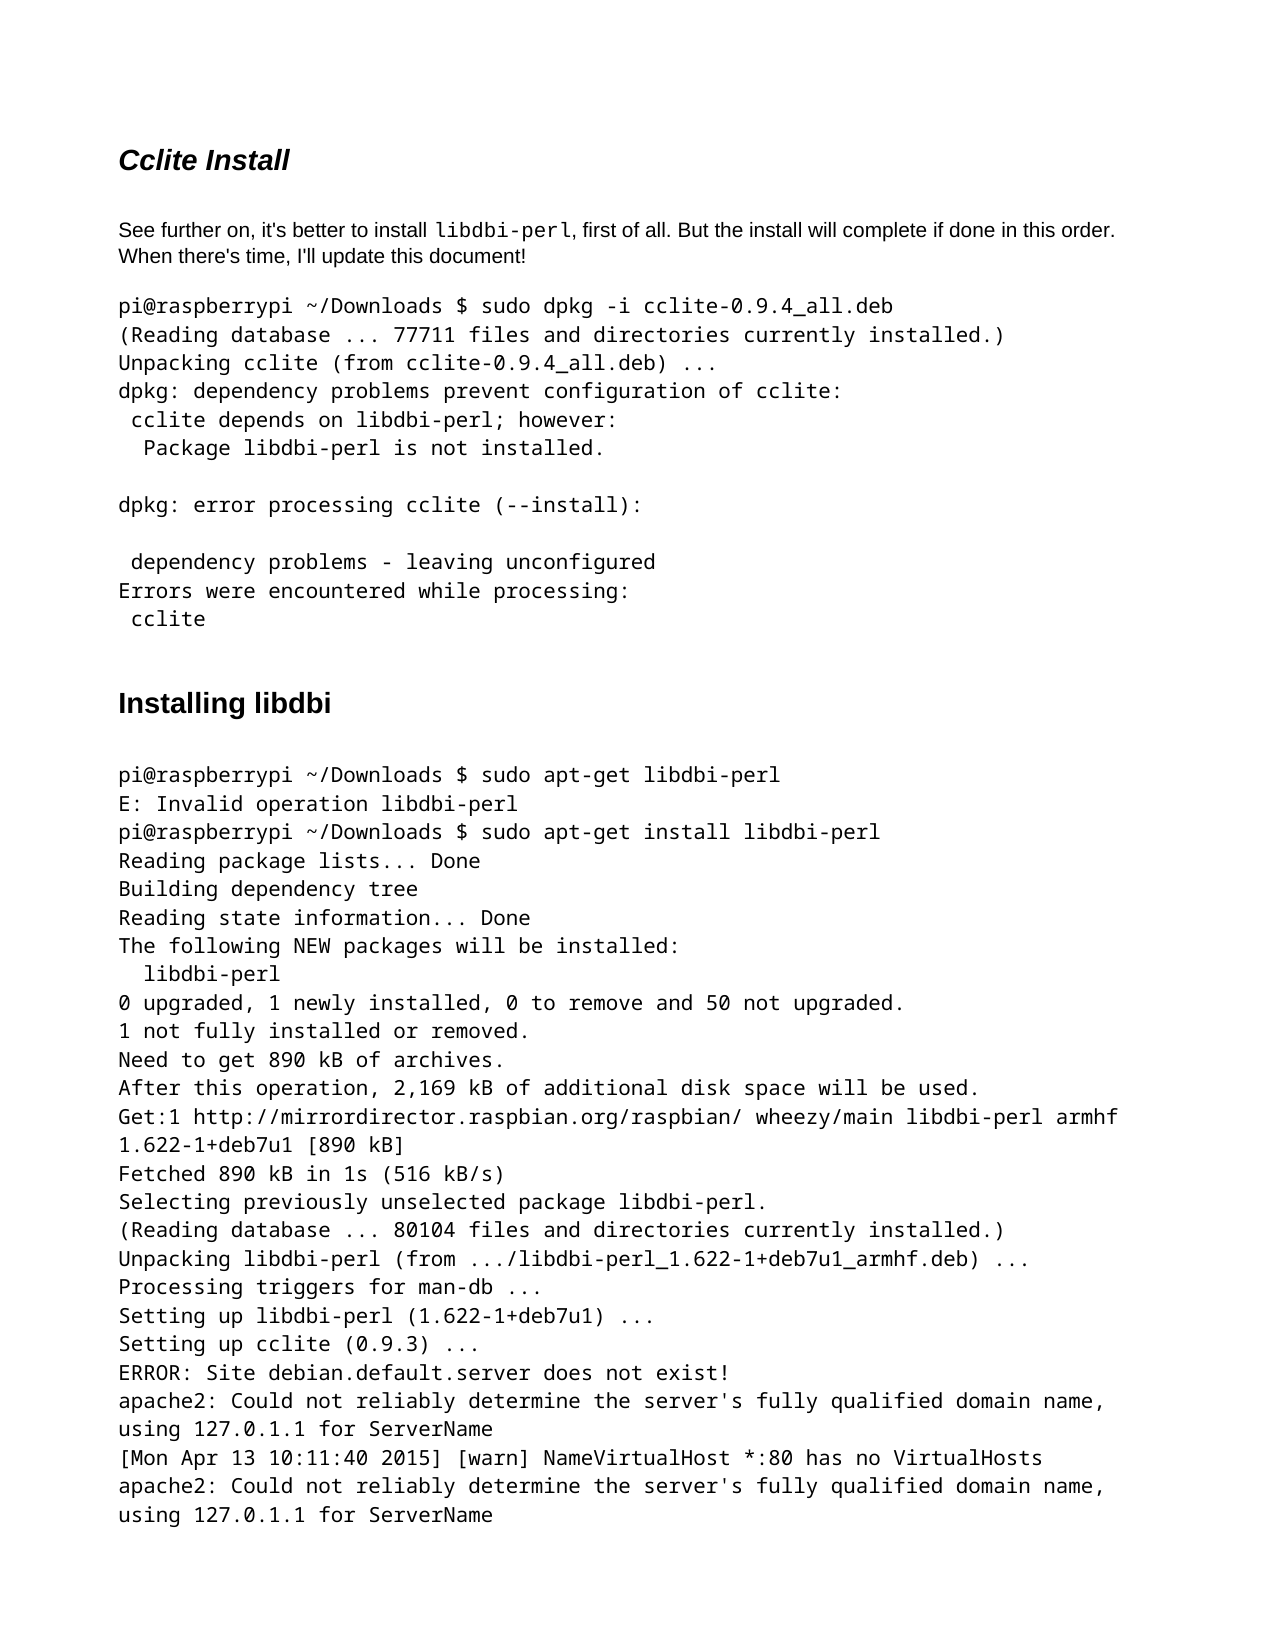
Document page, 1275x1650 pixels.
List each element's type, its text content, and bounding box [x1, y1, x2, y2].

text After this operation, 2,169 kB of additional disk space will be used. [118, 1073, 1157, 1102]
text Get:1 http://mirrordirector.raspbian.org/raspbian/ wheezy/main libdbi-perl armhf 1.622-1+deb7u1 [890 kB] [118, 1102, 1157, 1159]
text Processing triggers for man-db ... [118, 1272, 1157, 1301]
text Need to get 890 kB of archives. [118, 1045, 1157, 1073]
text dependency problems - leaving unconfigured [118, 547, 1157, 576]
text The following NEW packages will be installed: [118, 931, 1157, 959]
subtitle Installing libdbi [118, 686, 1157, 719]
text Package libdbi-perl is not installed. [118, 433, 1157, 462]
text Reading state information... Done [118, 903, 1157, 931]
text E: Invalid operation libdbi-perl [118, 789, 1157, 817]
text Errors were encountered while processing: [118, 576, 1157, 604]
text libdbi-perl [118, 959, 1157, 988]
subtitle Cclite Install [118, 143, 1157, 177]
text (Reading database ... 77711 files and directories currently installed.) [118, 320, 1157, 348]
text (Reading database ... 80104 files and directories currently installed.) [118, 1216, 1157, 1244]
text Fetched 890 kB in 1s (516 kB/s) [118, 1159, 1157, 1187]
text Setting up libdbi-perl (1.622-1+deb7u1) ... [118, 1301, 1157, 1329]
text dpkg: dependency problems prevent configuration of cclite: [118, 377, 1157, 405]
text Reading package lists... Done [118, 846, 1157, 874]
text pi@raspberrypi ~/Downloads $ sudo apt-get libdbi-perl [118, 761, 1157, 789]
text dpkg: error processing cclite (--install): [118, 490, 1157, 519]
text Building dependency tree [118, 874, 1157, 903]
text 0 upgraded, 1 newly installed, 0 to remove and 50 not upgraded. [118, 988, 1157, 1016]
text See further on, it's better to install libdbi-perl, first of all. But the install will complete if done in this order. When there's time, I'll update this document! [118, 218, 1157, 267]
text apache2: Could not reliably determine the server's fully qualified domain name, using 127.0.1.1 for ServerName [118, 1471, 1157, 1528]
text Setting up cclite (0.9.3) ... [118, 1329, 1157, 1358]
text cclite depends on libdbi-perl; however: [118, 405, 1157, 433]
text Unpacking libdbi-perl (from .../libdbi-perl_1.622-1+deb7u1_armhf.deb) ... [118, 1244, 1157, 1272]
text cclite [118, 604, 1157, 633]
text pi@raspberrypi ~/Downloads $ sudo apt-get install libdbi-perl [118, 817, 1157, 846]
text ERROR: Site debian.default.server does not exist! [118, 1358, 1157, 1386]
text pi@raspberrypi ~/Downloads $ sudo dpkg -i cclite-0.9.4_all.deb [118, 291, 1157, 320]
text Selecting previously unselected package libdbi-perl. [118, 1187, 1157, 1216]
text apache2: Could not reliably determine the server's fully qualified domain name, using 127.0.1.1 for ServerName [118, 1386, 1157, 1443]
text Unpacking cclite (from cclite-0.9.4_all.deb) ... [118, 348, 1157, 377]
text [Mon Apr 13 10:11:40 2015] [warn] NameVirtualHost *:80 has no VirtualHosts [118, 1443, 1157, 1471]
text 1 not fully installed or removed. [118, 1016, 1157, 1045]
